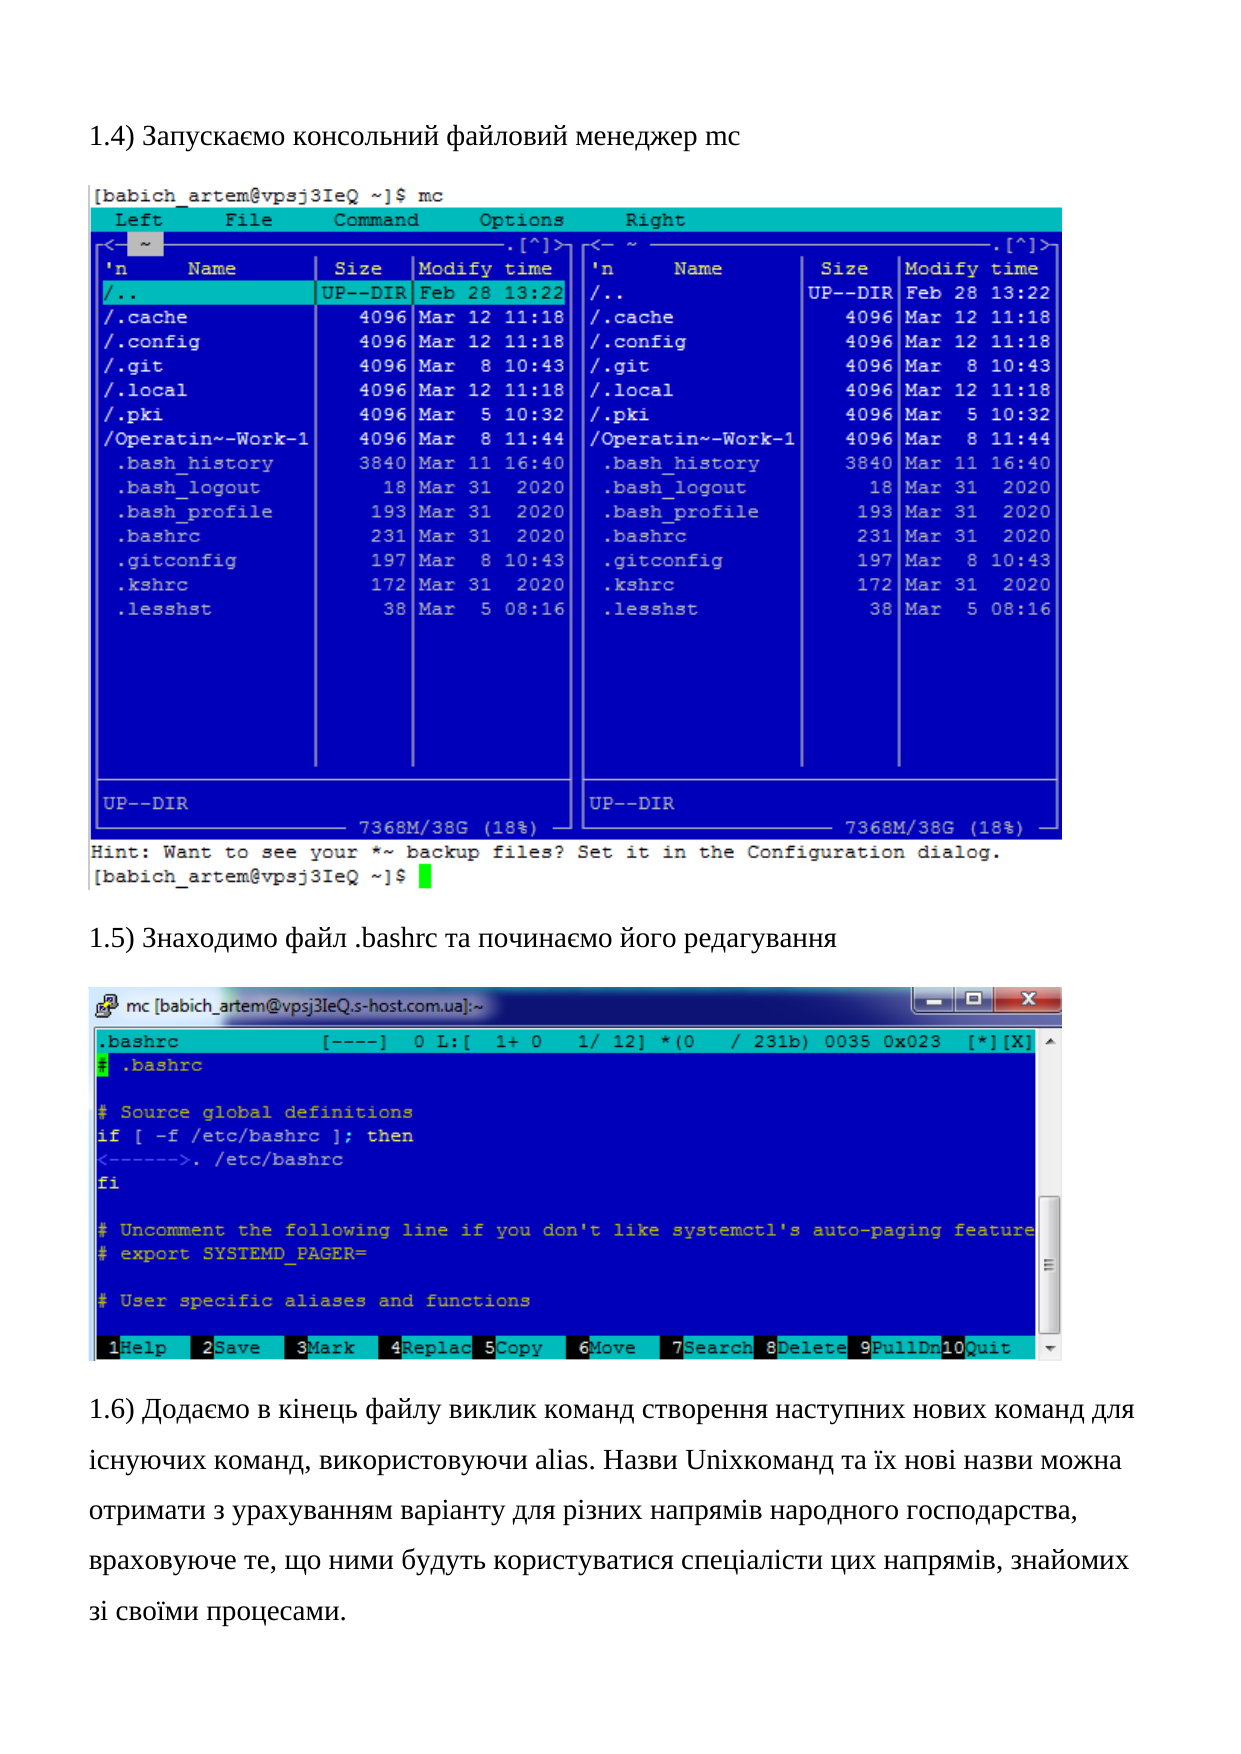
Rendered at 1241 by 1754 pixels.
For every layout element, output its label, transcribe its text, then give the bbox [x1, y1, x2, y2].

picture [88, 987, 1062, 1361]
text 1.5) Знаходимо файл .bashrc та починаємо його редагування [88, 920, 1152, 954]
picture [88, 185, 1062, 890]
text 1.6) Додаємо в кінець файлу виклик команд створення наступних нових команд для існуючих команд, використовуючи alias. Назви Unixкоманд та їх нові назви можна отримати з урахуванням варіанту для різних напрямів народного господарства, враховуюче те, що ними будуть користуватися спеціалісти цих напрямів, знайомих зі своїми процесами. [88, 1391, 1152, 1626]
text 1.4) Запускаємо консольний файловий менеджер mc [88, 118, 1152, 152]
